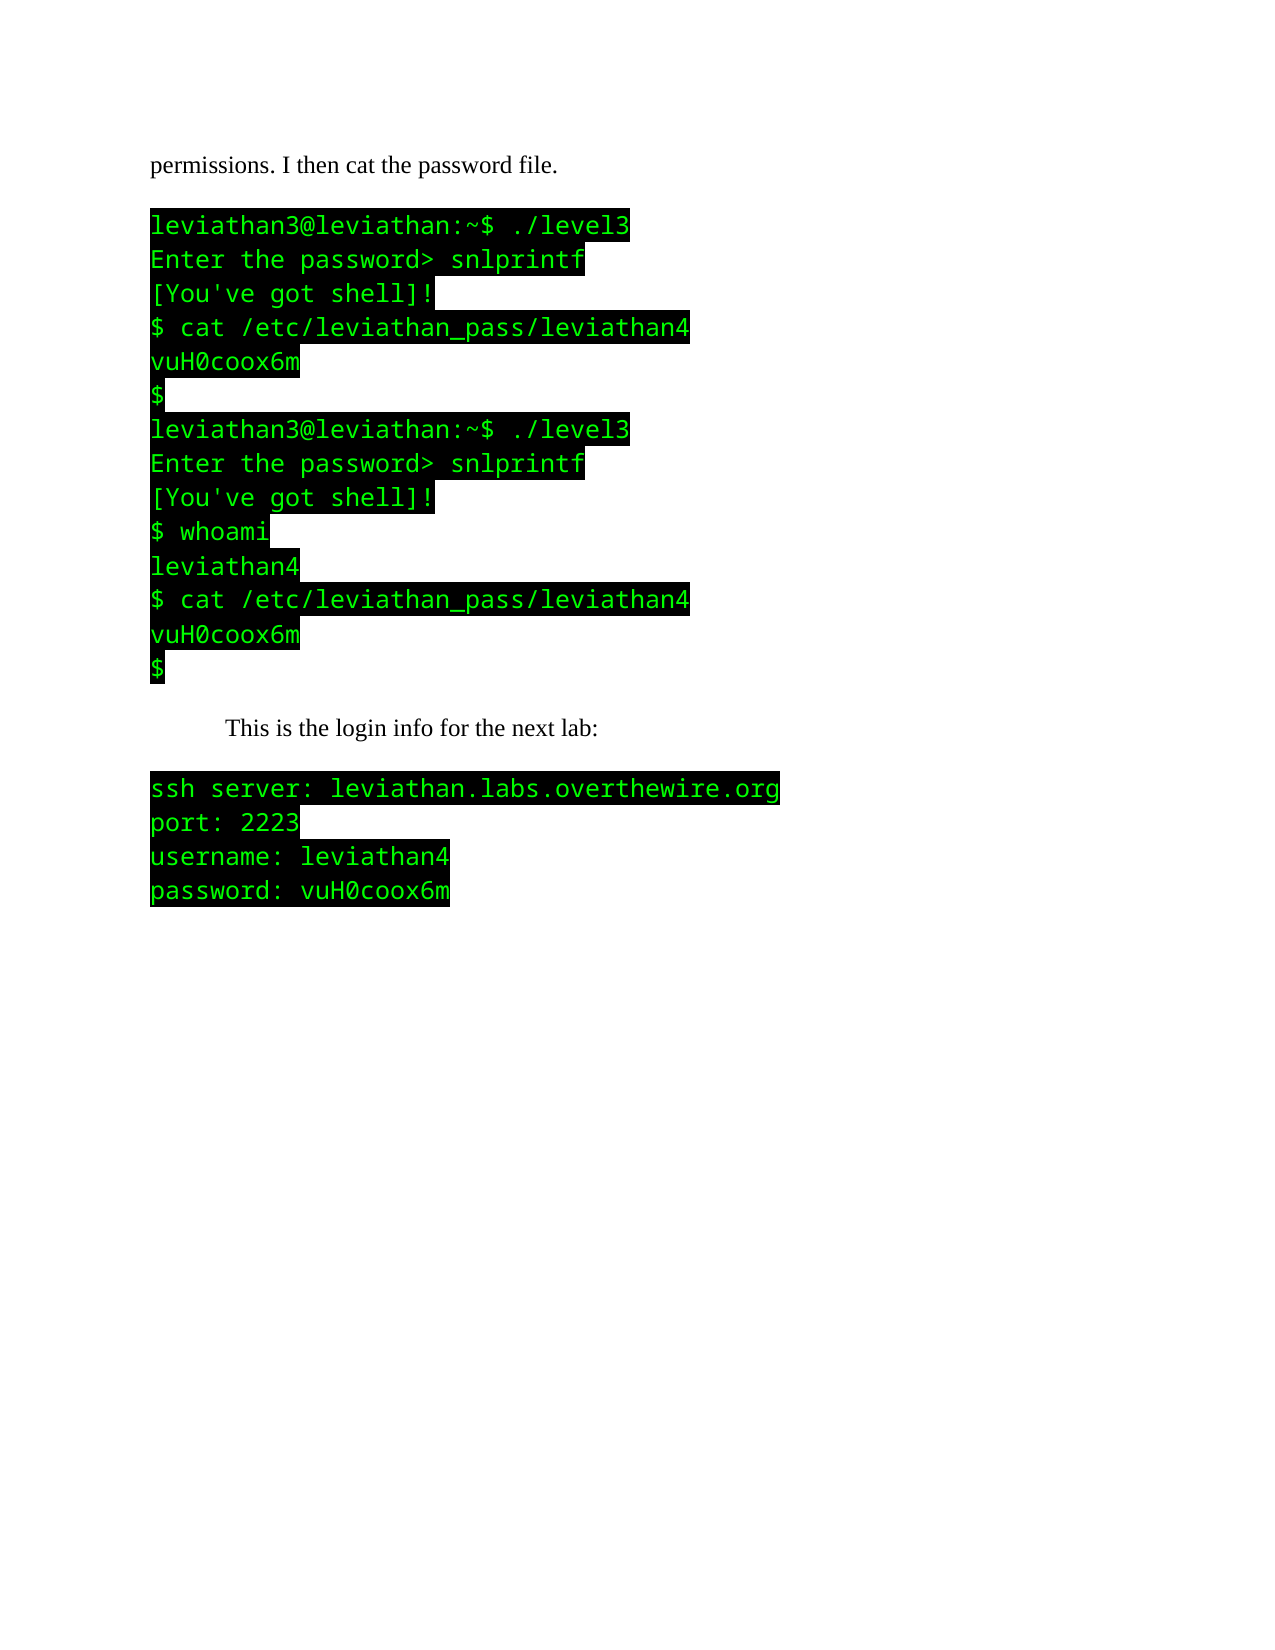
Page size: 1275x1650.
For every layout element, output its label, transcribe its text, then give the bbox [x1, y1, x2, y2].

text Enter the password> snlprintf [150, 242, 1125, 276]
text Enter the password> snlprintf [150, 446, 1125, 480]
text leviathan4 [150, 548, 1125, 582]
text permissions. I then cat the password file. [150, 150, 1125, 179]
text $ cat /etc/leviathan_pass/leviathan4 [150, 310, 1125, 344]
text password: vuH0coox6m [150, 873, 1125, 907]
text $ [150, 650, 1125, 684]
text leviathan3@leviathan:~$ ./level3 [150, 207, 1125, 242]
text ssh server: leviathan.labs.overthewire.org [150, 771, 1125, 805]
text $ cat /etc/leviathan_pass/leviathan4 [150, 582, 1125, 616]
text This is the login info for the next lab: [150, 713, 1125, 742]
text leviathan3@leviathan:~$ ./level3 [150, 412, 1125, 446]
text $ [150, 378, 1125, 412]
text vuH0coox6m [150, 616, 1125, 650]
text port: 2223 [150, 805, 1125, 839]
text username: leviathan4 [150, 839, 1125, 873]
text vuH0coox6m [150, 344, 1125, 378]
text [You've got shell]! [150, 480, 1125, 514]
text $ whoami [150, 514, 1125, 548]
text [You've got shell]! [150, 276, 1125, 310]
